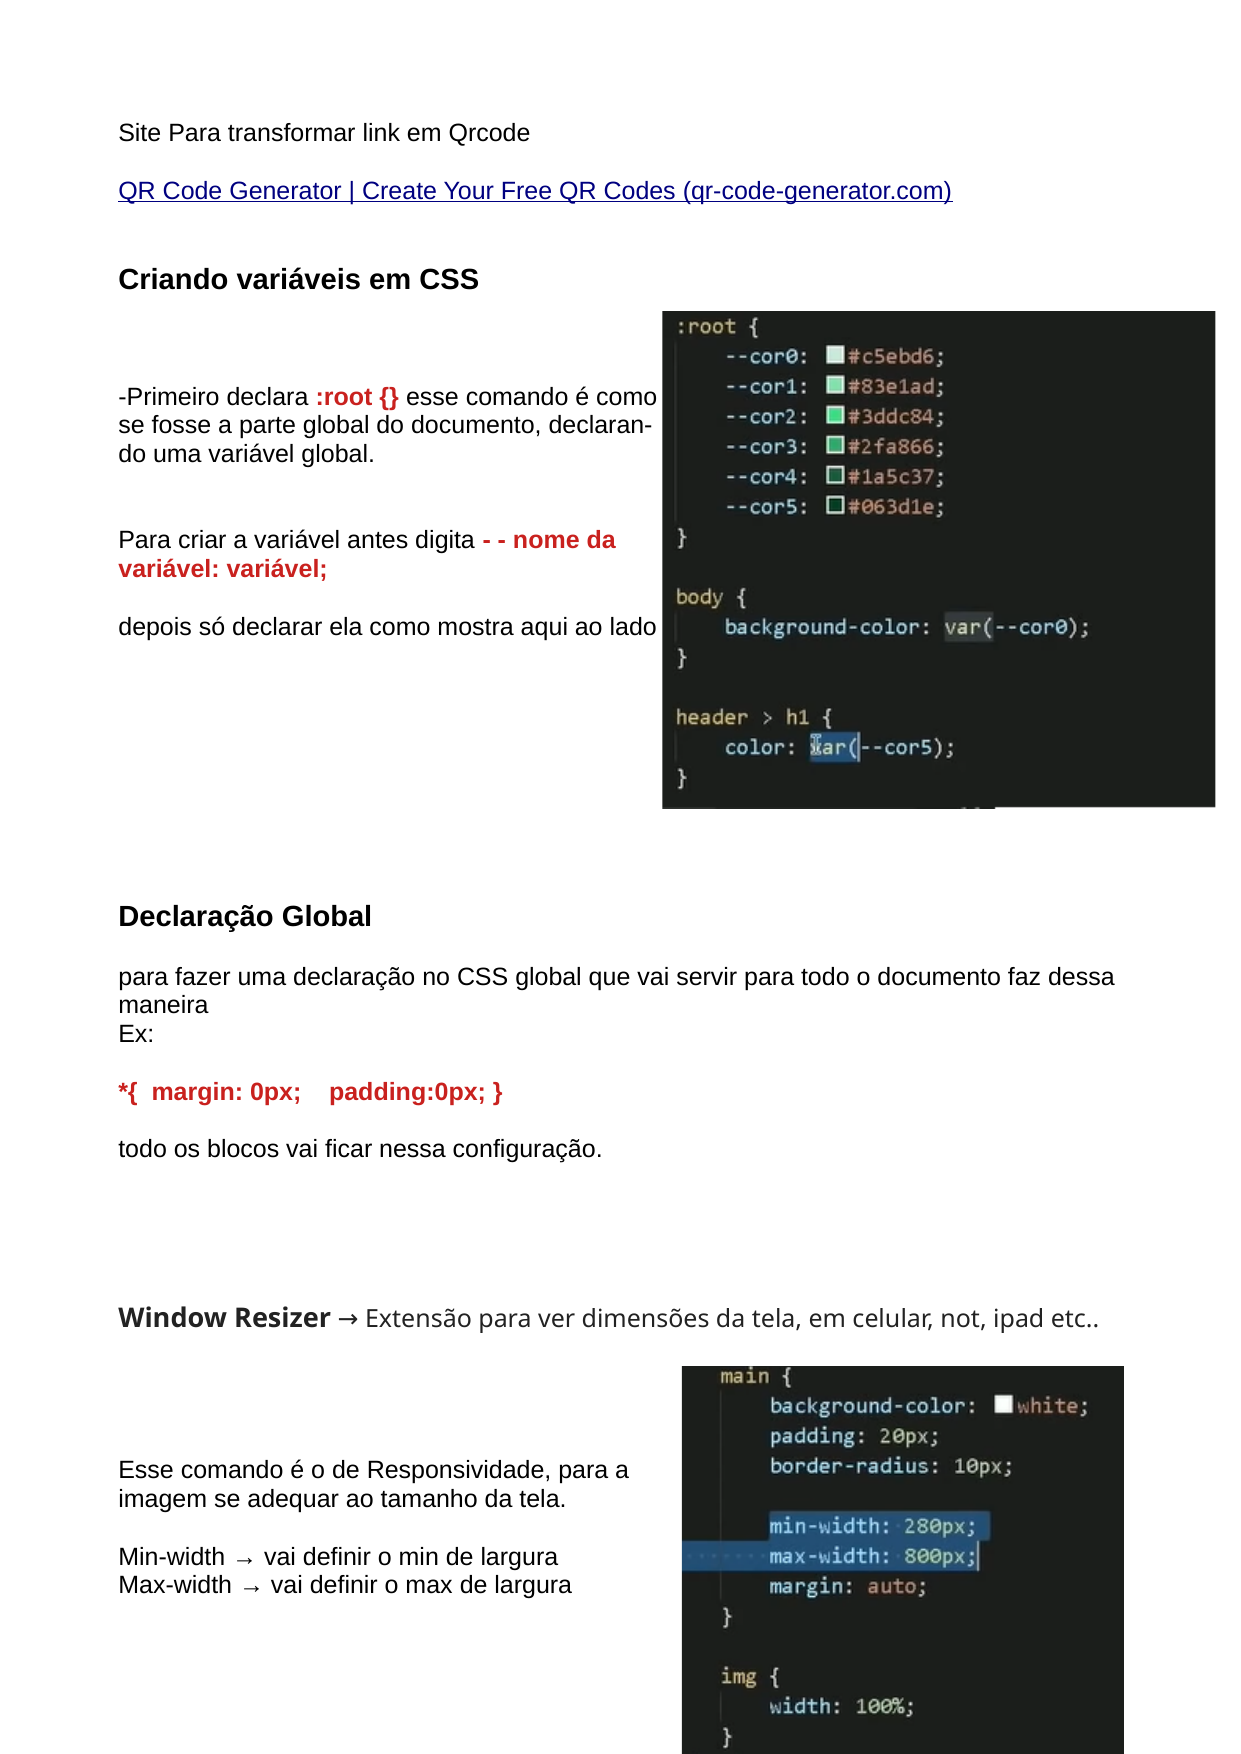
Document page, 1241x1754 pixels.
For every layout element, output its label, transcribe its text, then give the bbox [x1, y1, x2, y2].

text QR Code Generator | Create Your Free QR Codes (qr-code-generator.com) [118, 176, 1122, 204]
text Ex: [118, 1019, 1122, 1048]
subtitle Window Resizer → Extensão para ver dimensões da tela, em celular, not, ipad etc.. [118, 1298, 1122, 1335]
text Min-width → vai definir o min de largura [118, 1542, 681, 1570]
text Max-width → vai definir o max de largura [118, 1570, 681, 1599]
text -Primeiro declara :root {} esse comando é como [118, 382, 662, 410]
text do uma variável global. [118, 439, 662, 468]
picture [681, 1366, 1124, 1754]
text para fazer uma declaração no CSS global que vai servir para todo o documento faz dessa maneira [118, 961, 1122, 1019]
text se fosse a parte global do documento, declaran- [118, 410, 662, 439]
text *{ margin: 0px; padding:0px; } [118, 1076, 1122, 1105]
text todo os blocos vai ficar nessa configuração. [118, 1134, 1122, 1163]
text depois só declarar ela como mostra aqui ao lado [118, 612, 662, 640]
picture [662, 311, 1216, 809]
text variável: variável; [118, 554, 662, 583]
text imagem se adequar ao tamanho da tela. [118, 1484, 681, 1513]
text Criando variáveis em CSS [118, 262, 1122, 295]
text Declaração Global [118, 899, 1122, 933]
text Site Para transformar link em Qrcode [118, 118, 1122, 147]
text Para criar a variável antes digita - - nome da [118, 525, 662, 554]
text Esse comando é o de Responsividade, para a [118, 1455, 681, 1484]
